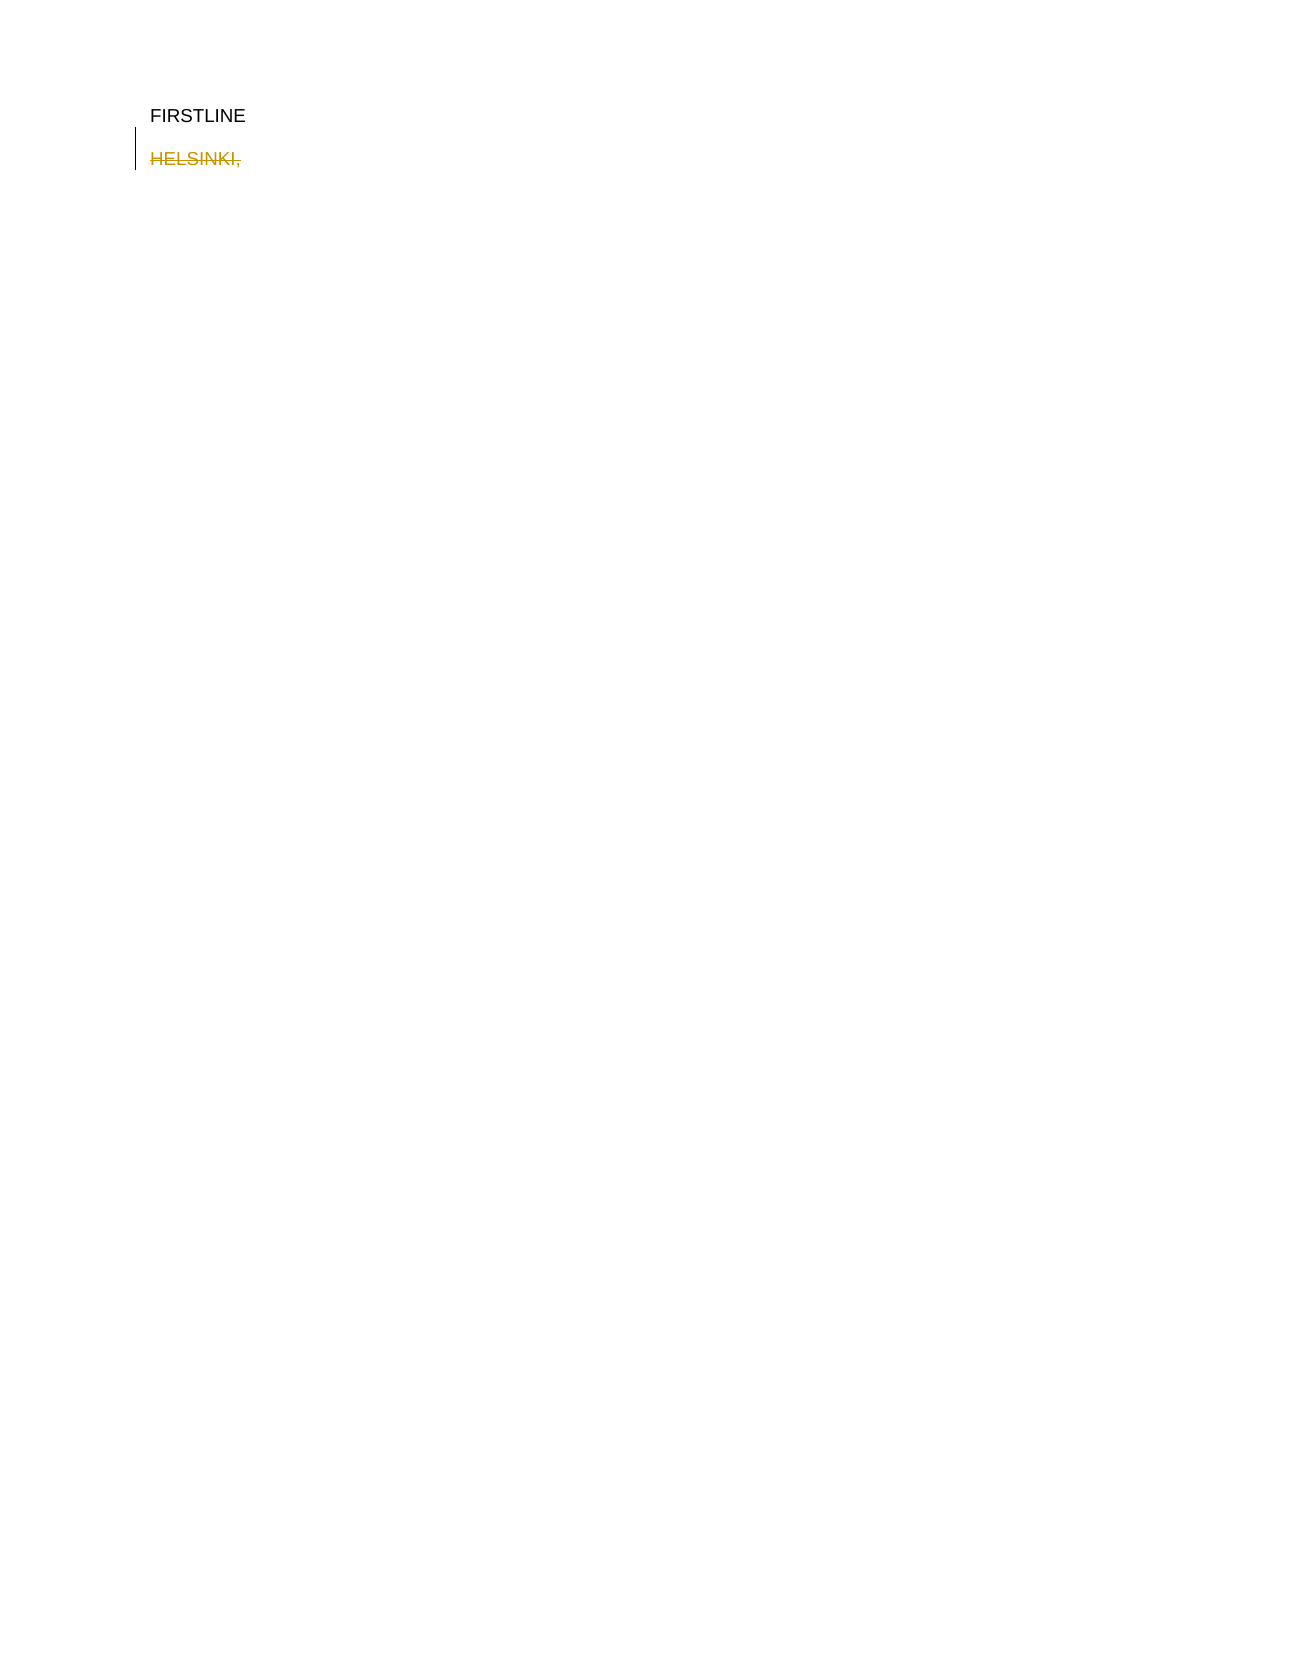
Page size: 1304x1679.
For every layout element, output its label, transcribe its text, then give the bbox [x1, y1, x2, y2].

text FIRSTLINE [150, 105, 1198, 127]
